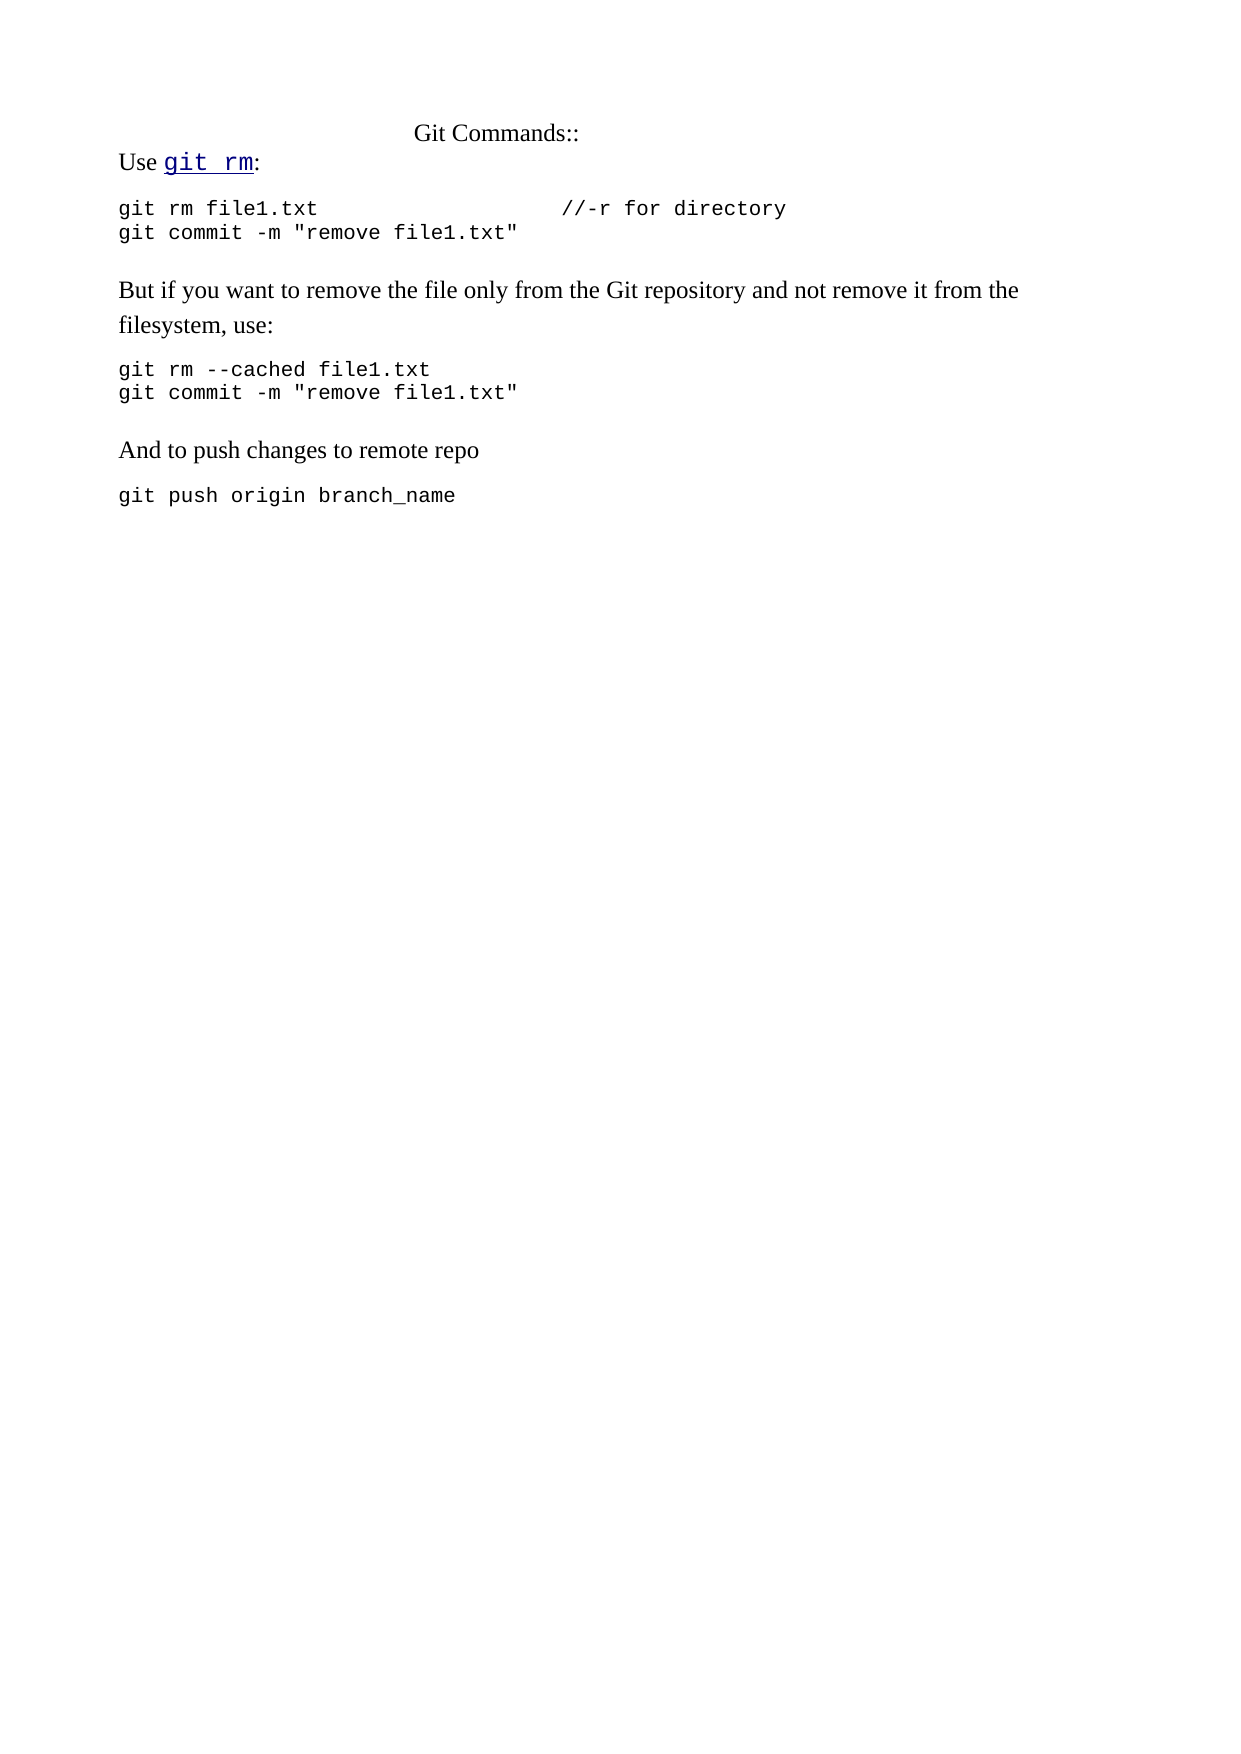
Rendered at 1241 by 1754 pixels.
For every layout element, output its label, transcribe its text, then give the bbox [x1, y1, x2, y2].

text But if you want to remove the file only from the Git repository and not remove it from the filesystem, use: [118, 275, 1122, 338]
text git rm file1.txt //-r for directory [118, 198, 1122, 222]
text git push origin branch_name [118, 484, 1122, 508]
text Git Commands:: [118, 118, 1122, 147]
text And to push changes to remote repo [118, 436, 1122, 464]
text git rm --cached file1.txt [118, 359, 1122, 382]
text git commit -m "remove file1.txt" [118, 222, 1122, 246]
text Use git rm: [118, 147, 1122, 178]
text git commit -m "remove file1.txt" [118, 382, 1122, 406]
